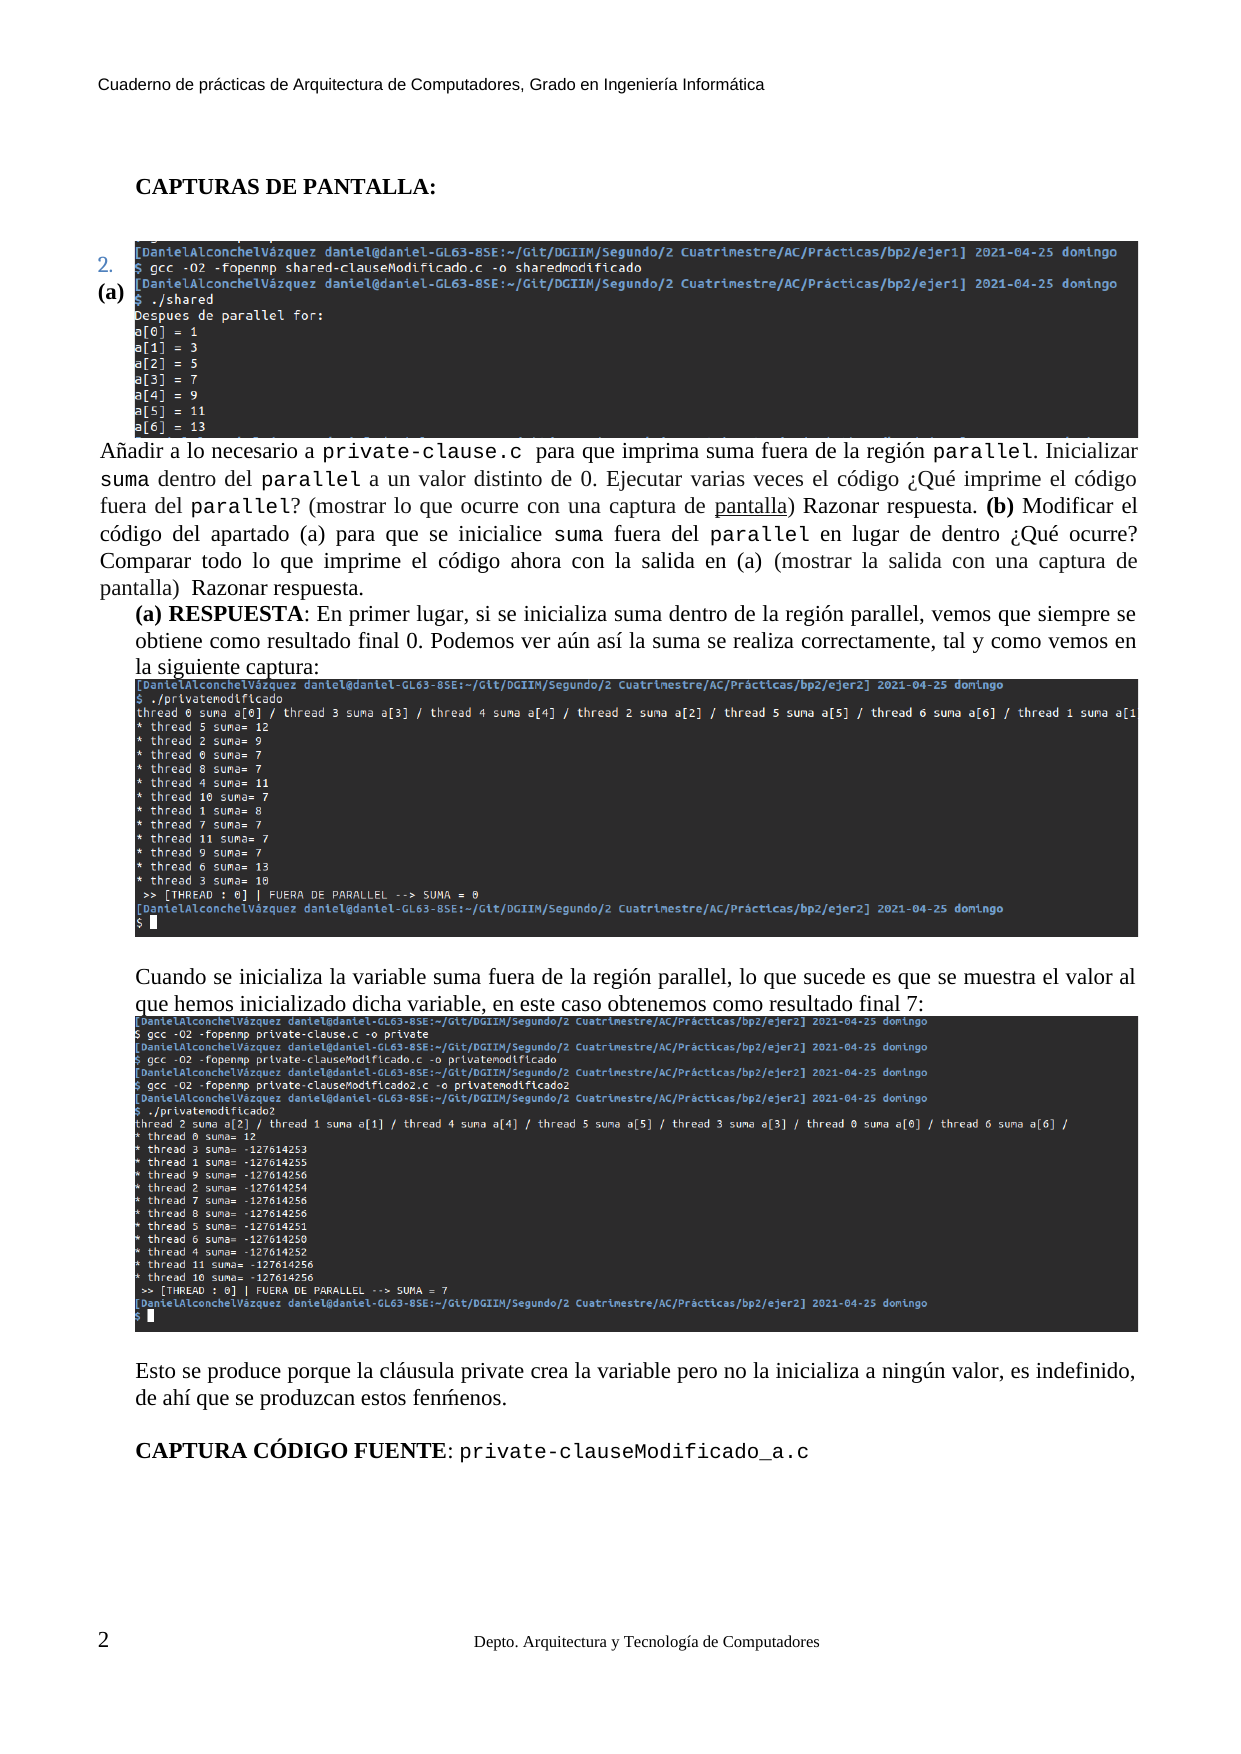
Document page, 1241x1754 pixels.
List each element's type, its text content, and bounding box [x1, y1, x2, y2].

text CAPTURA CÓDIGO FUENTE: private-clauseModificado_a.c [135, 1437, 1138, 1464]
list (a) Añadir a lo necesario a private-clause.c para que imprima suma fuera de la región parallel. Inicializar suma dentro del parallel a un valor distinto de 0. Ejecutar varias veces el código ¿Qué imprime el código fuera del parallel? (mostrar lo que ocurre con una captura de pantalla) Razonar respuesta. (b) Modificar el código del apartado (a) para que se inicialice suma fuera del parallel en lugar de dentro ¿Qué ocurre? Comparar todo lo que imprime el código ahora con la salida en (a) (mostrar la salida con una captura de pantalla) Razonar respuesta. [98, 251, 1138, 600]
picture [135, 1016, 1139, 1332]
picture [135, 679, 1139, 937]
text Esto se produce porque la cláusula private crea la variable pero no la inicializa a ningún valor, es indefinido, de ahí que se produzcan estos fenḿenos. [135, 1358, 1138, 1410]
text CAPTURAS DE PANTALLA: [135, 173, 1138, 199]
text (a) RESPUESTA: En primer lugar, si se inicializa suma dentro de la región parallel, vemos que siempre se obtiene como resultado final 0. Podemos ver aún así la suma se realiza correctamente, tal y como vemos en la siguiente captura: [135, 600, 1138, 679]
text Cuando se inicializa la variable suma fuera de la región parallel, lo que sucede es que se muestra el valor al que hemos inicializado dicha variable, en este caso obtenemos como resultado final 7: [135, 963, 1138, 1016]
picture [134, 241, 1139, 438]
